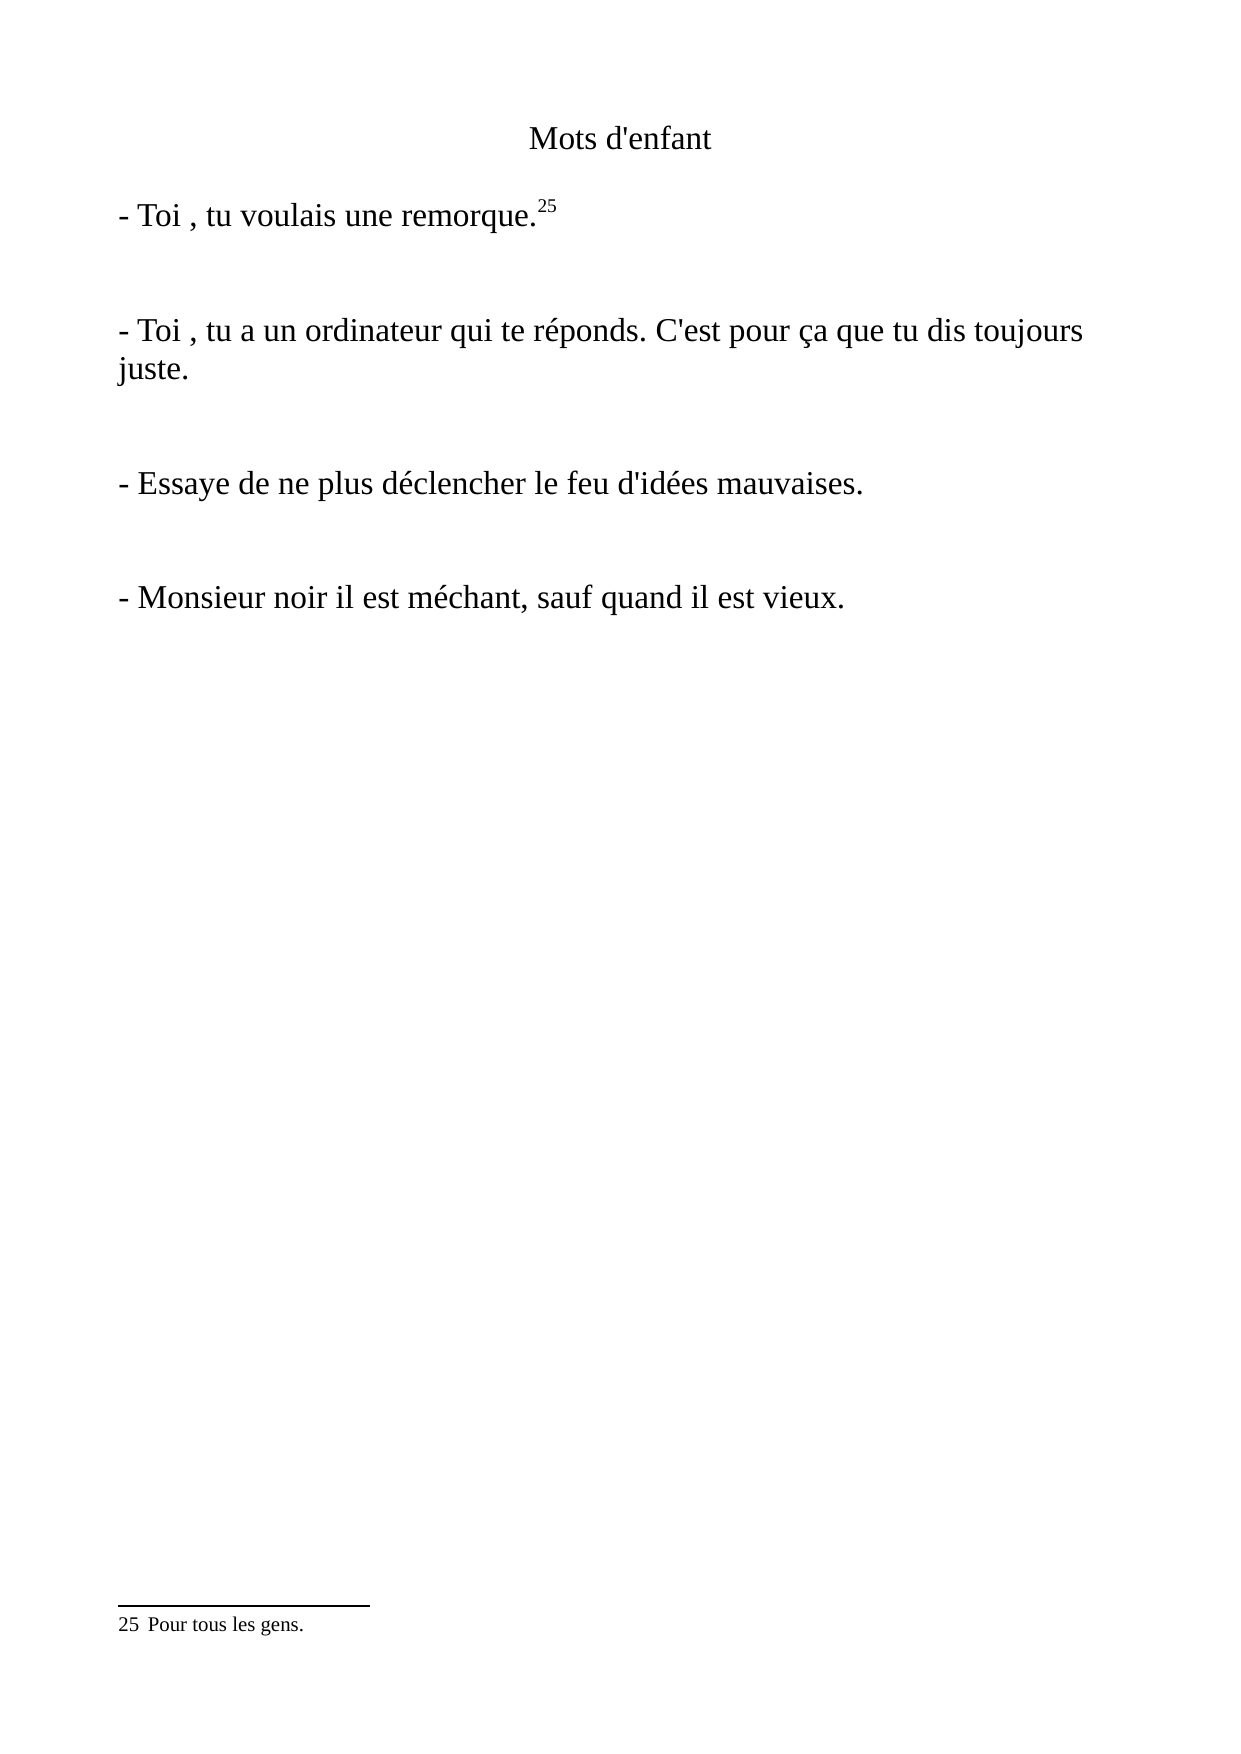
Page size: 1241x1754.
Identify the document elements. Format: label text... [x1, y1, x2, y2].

text - Toi , tu voulais une remorque. [118, 195, 1122, 233]
text Pour tous les gens. [118, 1612, 1122, 1636]
text - Monsieur noir il est méchant, sauf quand il est vieux. [118, 577, 1122, 616]
text Mots d'enfant [118, 118, 1122, 156]
text - Essaye de ne plus déclencher le feu d'idées mauvaises. [118, 463, 1122, 501]
text - Toi , tu a un ordinateur qui te réponds. C'est pour ça que tu dis toujours juste. [118, 310, 1122, 386]
